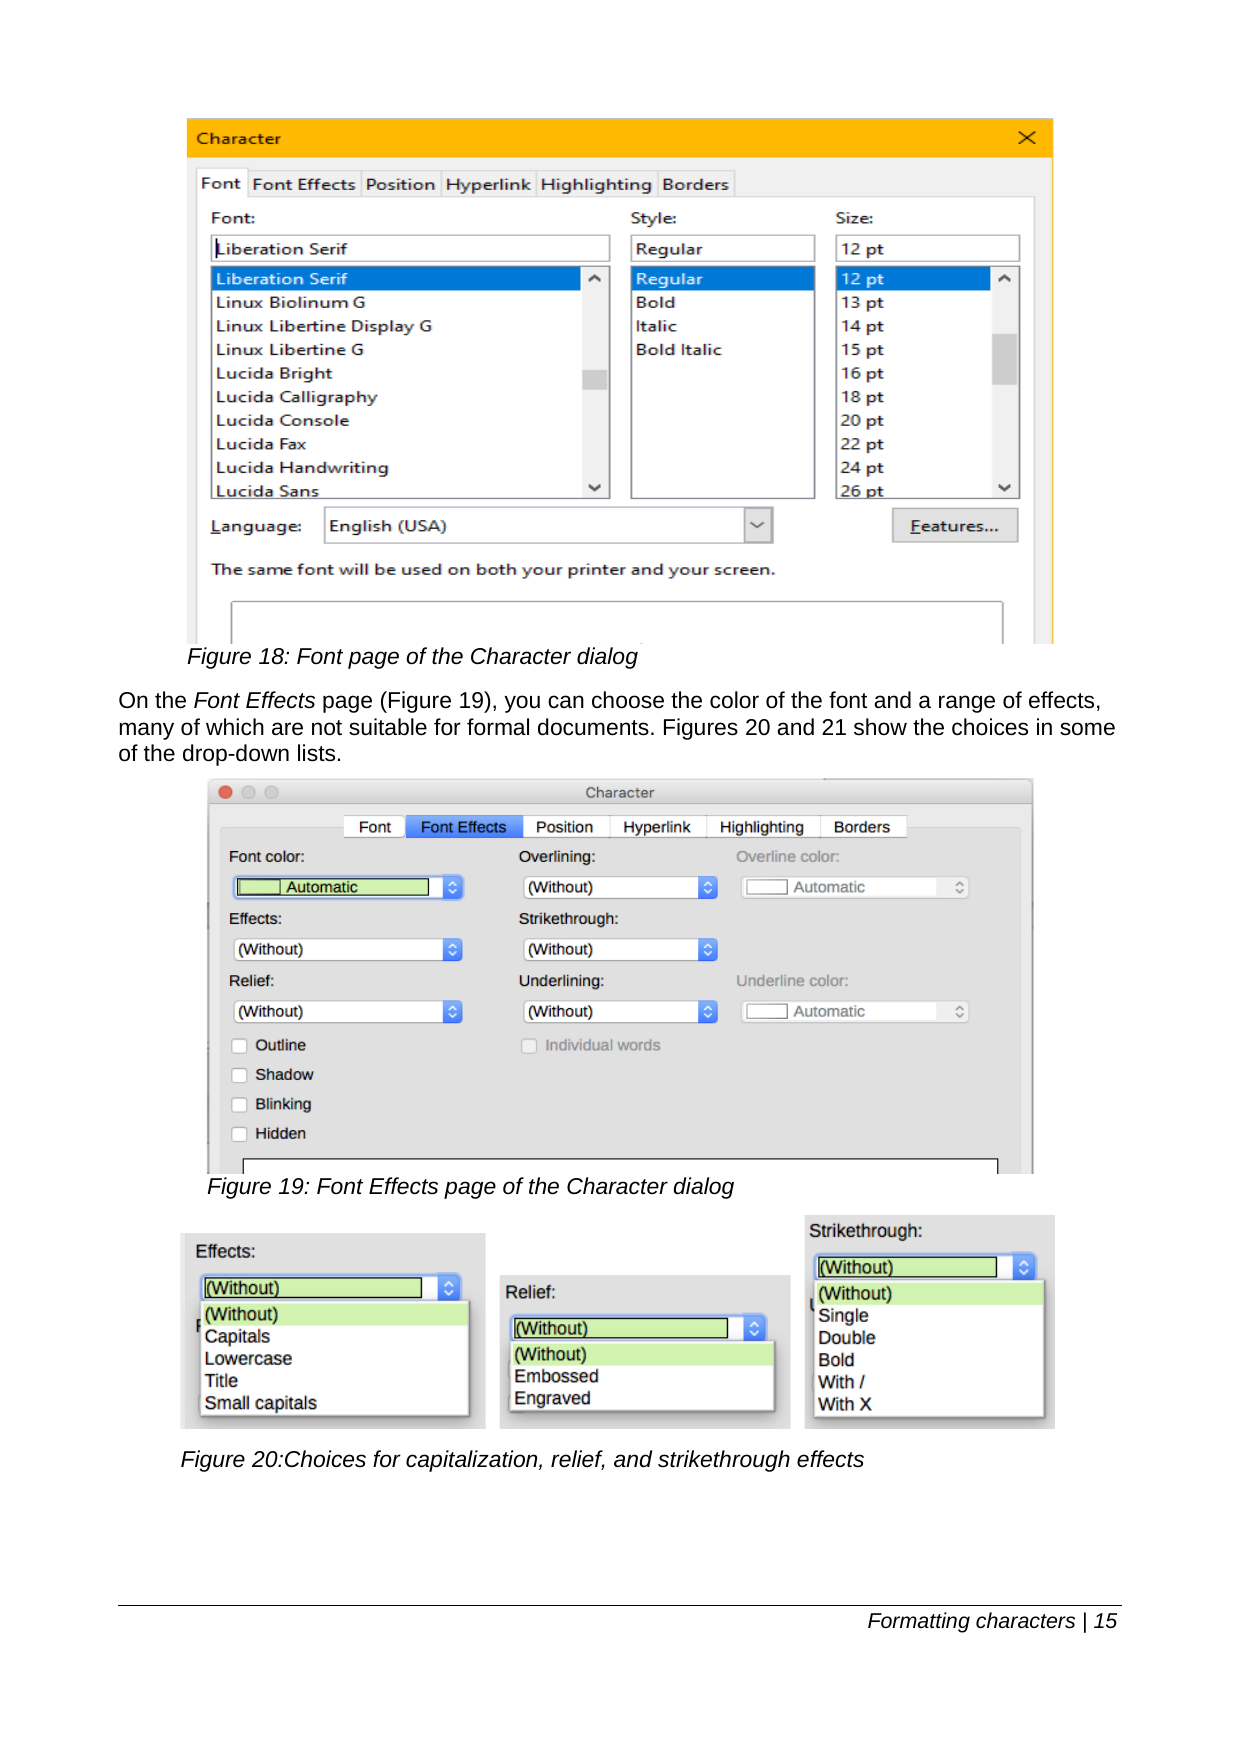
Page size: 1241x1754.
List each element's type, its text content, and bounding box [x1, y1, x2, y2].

picture [186, 118, 1054, 644]
picture [180, 1233, 486, 1429]
picture [804, 1215, 1055, 1429]
picture [206, 778, 1034, 1174]
text Figure 18: Font page of the Character dialog [187, 644, 1053, 669]
text Figure 19: Font Effects page of the Character dialog [207, 1174, 1033, 1199]
table_header [180, 1216, 1060, 1446]
text On the Font Effects page (Figure 19), you can choose the color of the font and a range of effects, many of which are not suitable for formal documents. Figures 20 and 21 show the choices in some of the drop-down lists. [118, 687, 1122, 766]
table_cell Figure 20:Choices for capitalization, relief, and strikethrough effects [180, 1446, 1060, 1472]
picture [499, 1275, 791, 1429]
